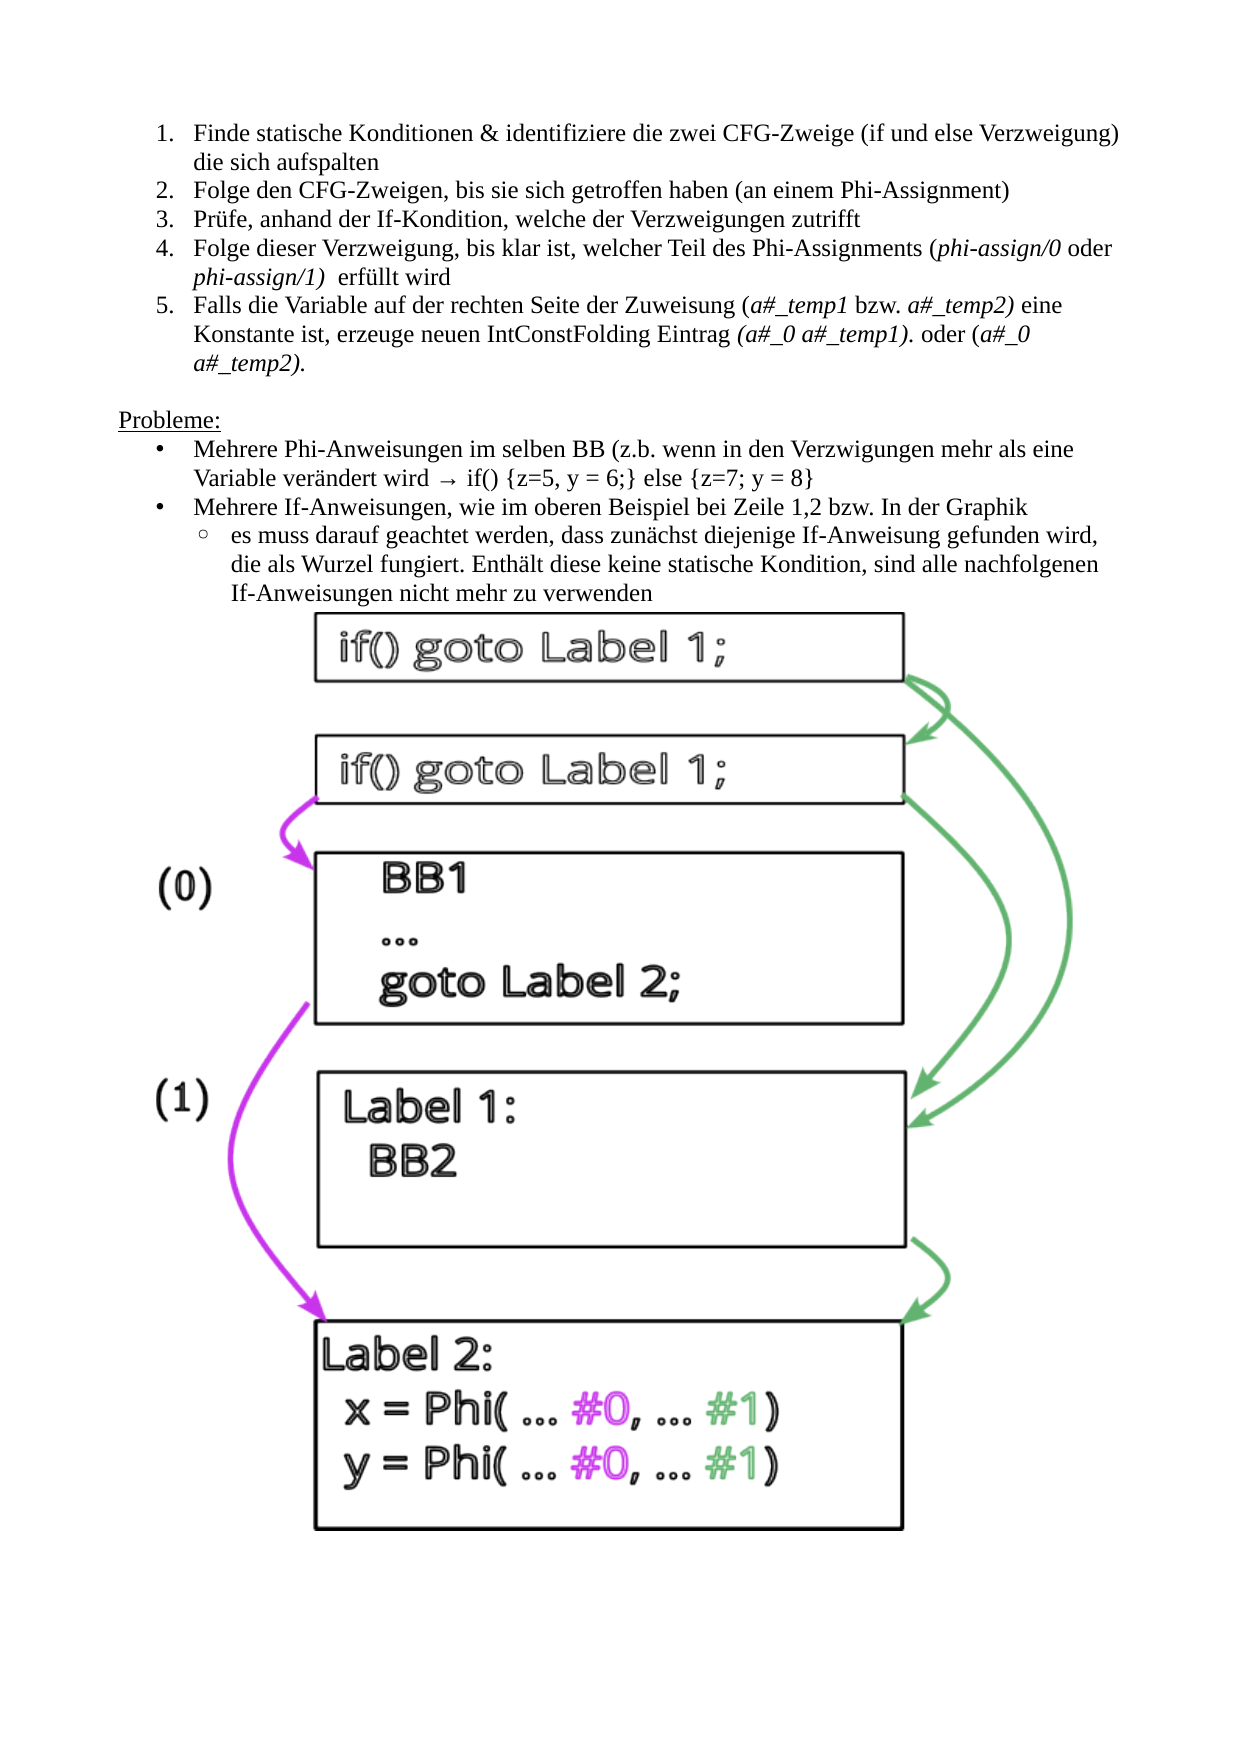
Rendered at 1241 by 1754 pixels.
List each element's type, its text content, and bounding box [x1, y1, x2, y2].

list Mehrere Phi-Anweisungen im selben BB (z.b. wenn in den Verzwigungen mehr als eine Variable verändert wird → if() {z=5, y = 6;} else {z=7; y = 8} [156, 434, 1122, 492]
list Finde statische Konditionen & identifiziere die zwei CFG-Zweige (if und else Verzweigung) die sich aufspalten [156, 118, 1122, 176]
text Probleme: [118, 406, 1122, 434]
list Falls die Variable auf der rechten Seite der Zuweisung (a#_temp1 bzw. a#_temp2) eine Konstante ist, erzeuge neuen IntConstFolding Eintrag (a#_0 a#_temp1). oder (a#_0 a#_temp2). [156, 291, 1122, 377]
list Prüfe, anhand der If-Kondition, welche der Verzweigungen zutrifft [156, 204, 1122, 233]
list Mehrere If-Anweisungen, wie im oberen Beispiel bei Zeile 1,2 bzw. In der Graphik [156, 492, 1122, 521]
picture [156, 612, 1073, 1531]
list Folge den CFG-Zweigen, bis sie sich getroffen haben (an einem Phi-Assignment) [156, 176, 1122, 204]
list es muss darauf geachtet werden, dass zunächst diejenige If-Anweisung gefunden wird, [193, 521, 1122, 549]
list die als Wurzel fungiert. Enthält diese keine statische Kondition, sind alle nachfolgenen If-Anweisungen nicht mehr zu verwenden [193, 549, 1122, 607]
list Folge dieser Verzweigung, bis klar ist, welcher Teil des Phi-Assignments (phi-assign/0 oder phi-assign/1) erfüllt wird [156, 233, 1122, 291]
